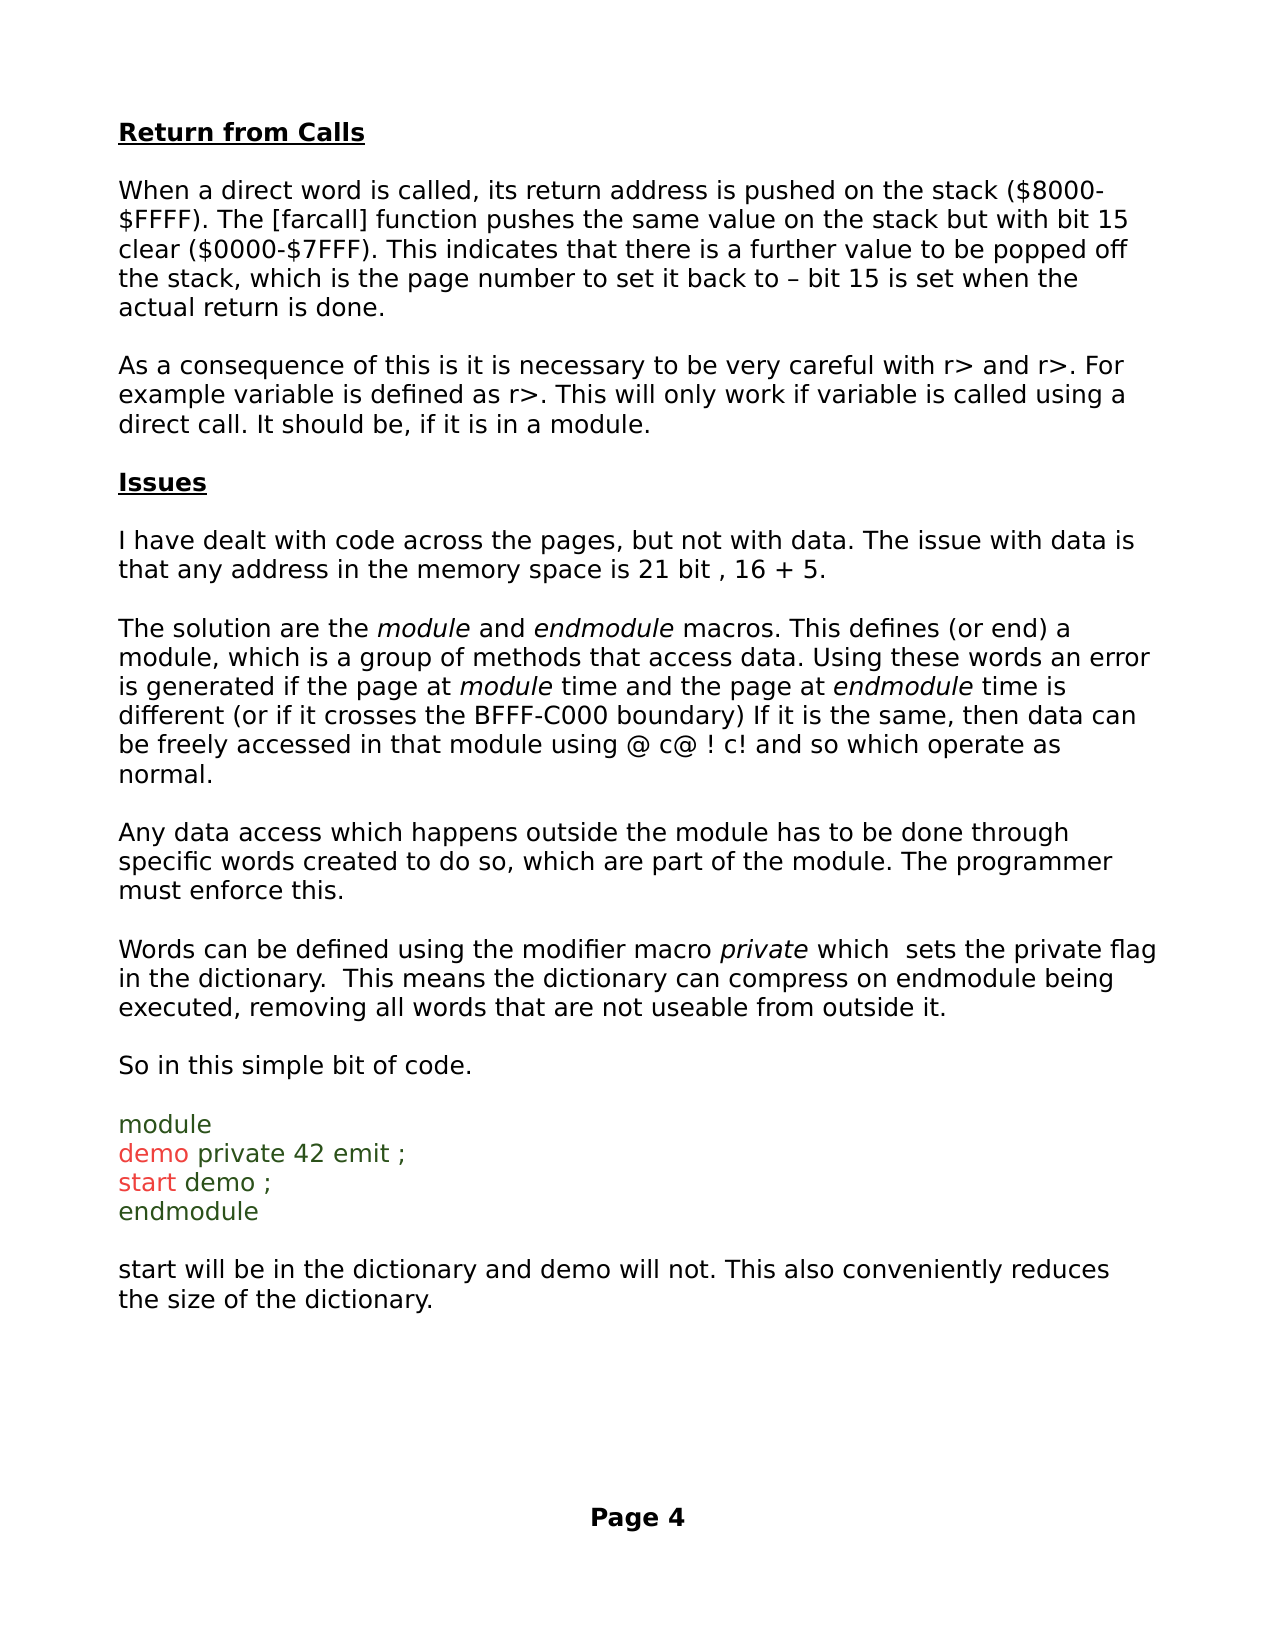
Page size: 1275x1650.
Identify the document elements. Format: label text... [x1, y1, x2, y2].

text demo private 42 emit ; [118, 1139, 1157, 1168]
text When a direct word is called, its return address is pushed on the stack ($8000-$FFFF). The [farcall] function pushes the same value on the stack but with bit 15 clear ($0000-$7FFF). This indicates that there is a further value to be popped off the stack, which is the page number to set it back to – bit 15 is set when the actual return is done. [118, 176, 1157, 322]
text start demo ; [118, 1168, 1157, 1197]
text The solution are the module and endmodule macros. This defines (or end) a module, which is a group of methods that access data. Using these words an error is generated if the page at module time and the page at endmodule time is different (or if it crosses the BFFF-C000 boundary) If it is the same, then data can be freely accessed in that module using @ c@ ! c! and so which operate as normal. [118, 614, 1157, 789]
text endmodule [118, 1197, 1157, 1226]
text So in this simple bit of code. [118, 1051, 1157, 1081]
text As a consequence of this is it is necessary to be very careful with r> and r>. For example variable is defined as r>. This will only work if variable is called using a direct call. It should be, if it is in a module. [118, 351, 1157, 439]
text Words can be defined using the modifier macro private which sets the private flag in the dictionary. This means the dictionary can compress on endmodule being executed, removing all words that are not useable from outside it. [118, 935, 1157, 1022]
text Issues [118, 468, 1157, 497]
text module [118, 1110, 1157, 1139]
text Any data access which happens outside the module has to be done through specific words created to do so, which are part of the module. The programmer must enforce this. [118, 818, 1157, 906]
text Return from Calls [118, 118, 1157, 147]
text start will be in the dictionary and demo will not. This also conveniently reduces the size of the dictionary. [118, 1256, 1157, 1314]
text I have dealt with code across the pages, but not with data. The issue with data is that any address in the memory space is 21 bit , 16 + 5. [118, 526, 1157, 585]
